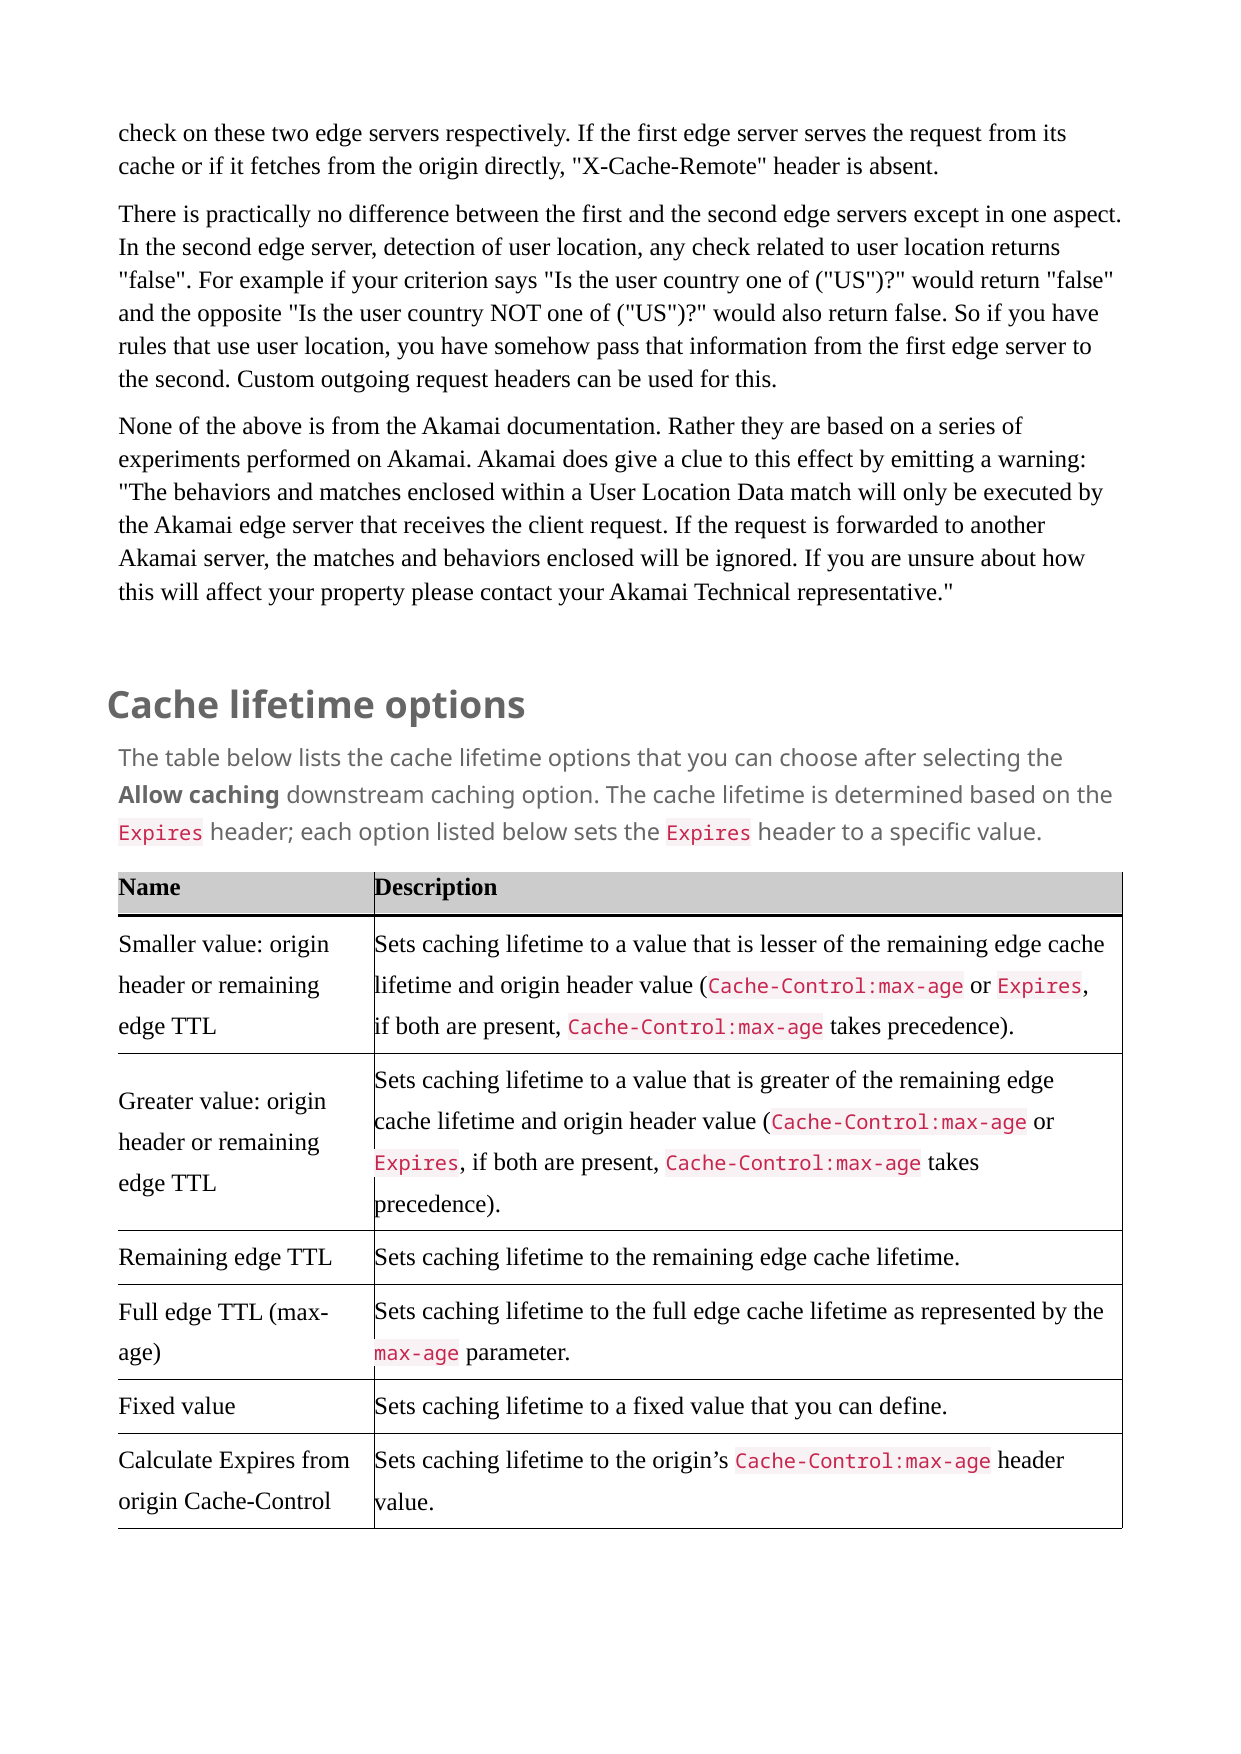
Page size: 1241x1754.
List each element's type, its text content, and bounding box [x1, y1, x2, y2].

table_cell Sets caching lifetime to the origin’s Cache-Control:max-age header value. [375, 1434, 1122, 1528]
table_cell Remaining edge TTL [118, 1231, 374, 1284]
table_cell Sets caching lifetime to a fixed value that you can define. [375, 1380, 1122, 1433]
table_cell Sets caching lifetime to a value that is lesser of the remaining edge cache lifetime and origin header value (Cache-Control:max-age or Expires, if both are present, Cache-Control:max-age takes precedence). [375, 917, 1122, 1053]
table_cell Sets caching lifetime to the full edge cache lifetime as represented by the max-age parameter. [375, 1285, 1122, 1379]
text The table below lists the cache lifetime options that you can choose after selecting the Allow caching downstream caching option. The cache lifetime is determined based on the Expires header; each option listed below sets the Expires header to a specific value. [118, 741, 1122, 847]
table_cell Calculate Expires from origin Cache-Control [118, 1434, 374, 1528]
table_cell Greater value: origin header or remaining edge TTL [118, 1054, 374, 1230]
text There is practically no difference between the first and the second edge servers except in one aspect. In the second edge server, detection of user location, any check related to user location returns "false". For example if your criterion says "Is the user country one of ("US")?" would return "false" and the opposite "Is the user country NOT one of ("US")?" would also return false. So if you have rules that use user location, you have somehow pass that information from the first edge server to the second. Custom outgoing request headers can be used for this. [118, 199, 1122, 393]
table_cell Sets caching lifetime to a value that is greater of the remaining edge cache lifetime and origin header value (Cache-Control:max-age or Expires, if both are present, Cache-Control:max-age takes precedence). [375, 1054, 1122, 1230]
table_header Description [375, 872, 1122, 913]
table_cell Sets caching lifetime to the remaining edge cache lifetime. [375, 1231, 1122, 1284]
table_cell Smaller value: origin header or remaining edge TTL [118, 917, 374, 1053]
table_cell Fixed value [118, 1380, 374, 1433]
text None of the above is from the Akamai documentation. Rather they are based on a series of experiments performed on Akamai. Akamai does give a clue to this effect by emitting a warning: "The behaviors and matches enclosed within a User Location Data match will only be executed by the Akamai edge server that receives the client request. If the request is forwarded to another Akamai server, the matches and behaviors enclosed will be ignored. If you are unsure about how this will affect your property please contact your Akamai Technical representative." [118, 411, 1122, 605]
table_header Name [118, 872, 374, 913]
subtitle Cache lifetime options [106, 678, 1122, 729]
table_cell Full edge TTL (max-age) [118, 1285, 374, 1379]
text check on these two edge servers respectively. If the first edge server serves the request from its cache or if it fetches from the origin directly, "X-Cache-Remote" header is absent. [118, 118, 1122, 180]
